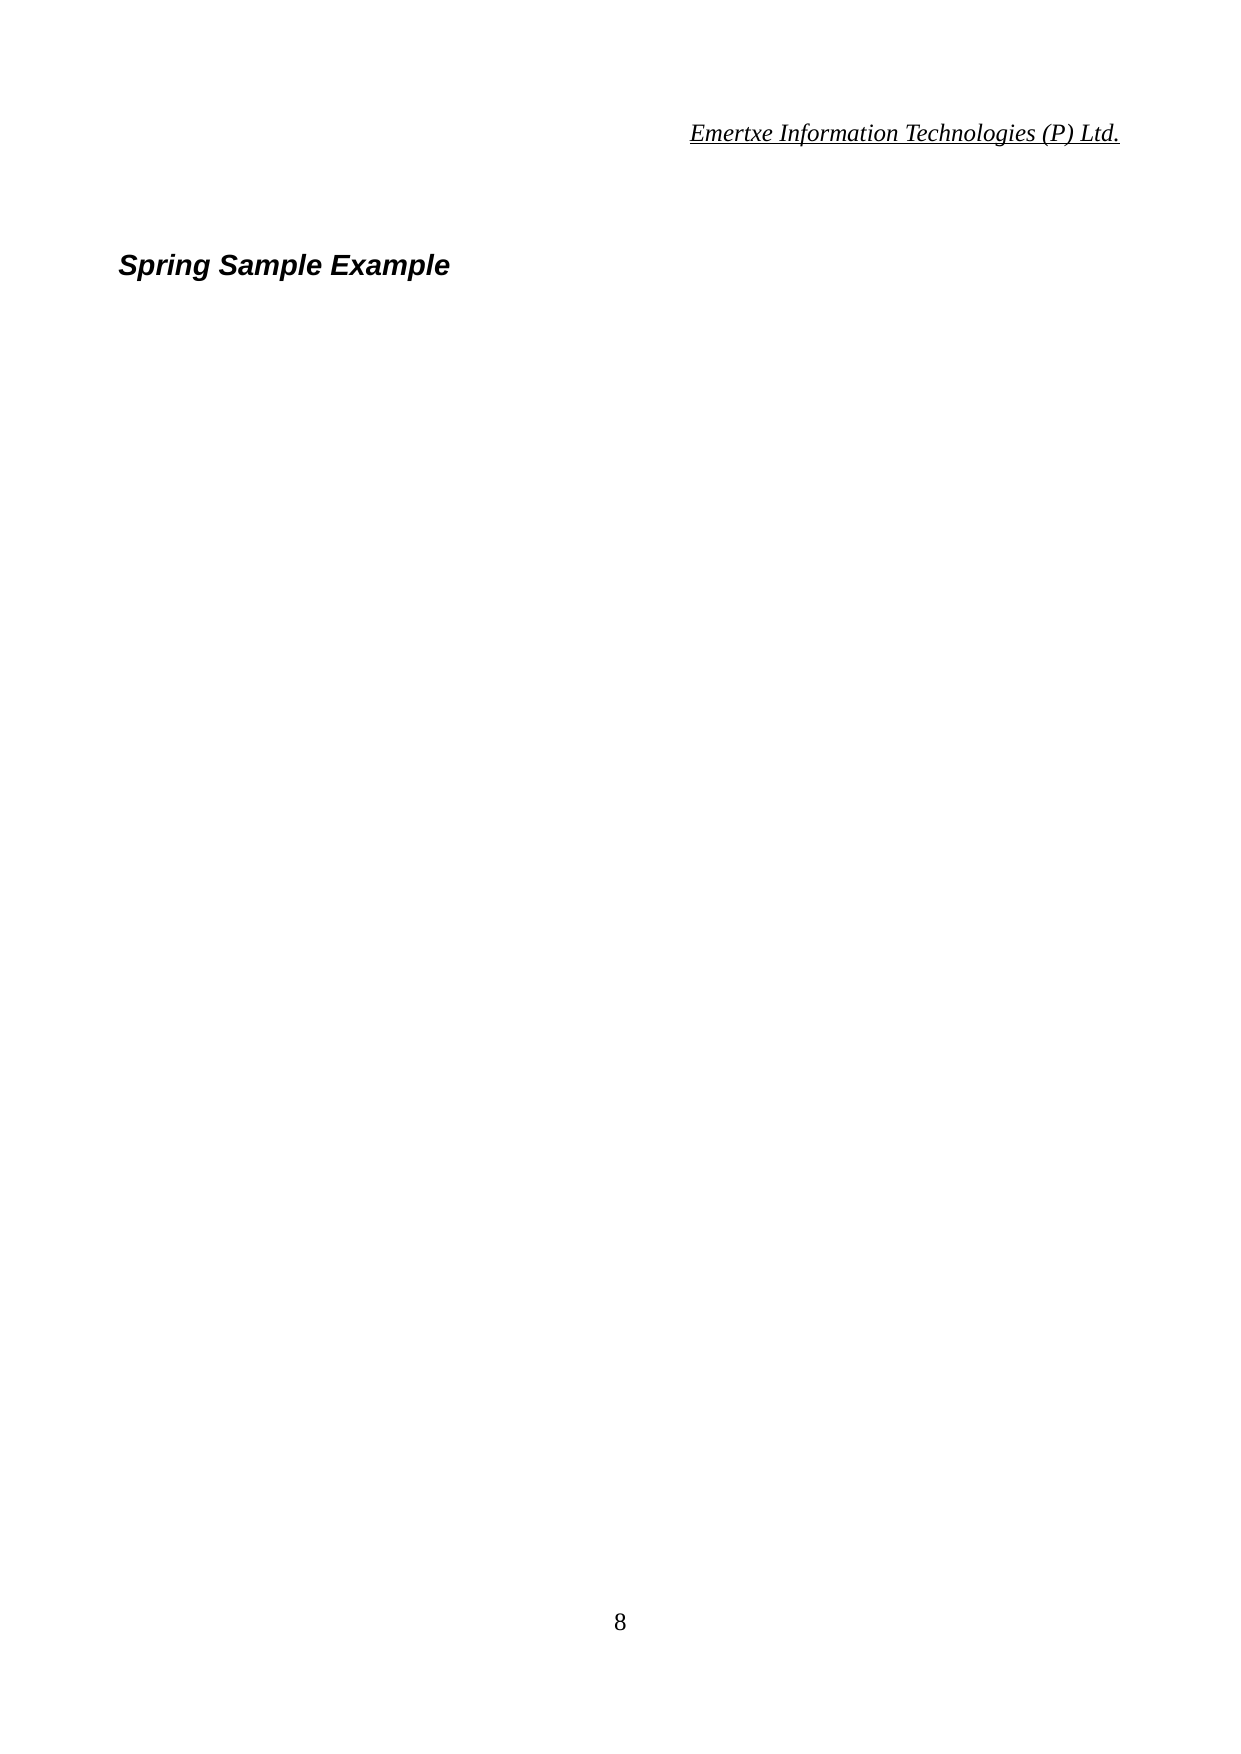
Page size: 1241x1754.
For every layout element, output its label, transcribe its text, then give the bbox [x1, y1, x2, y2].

subtitle Spring Sample Example [118, 248, 1122, 282]
